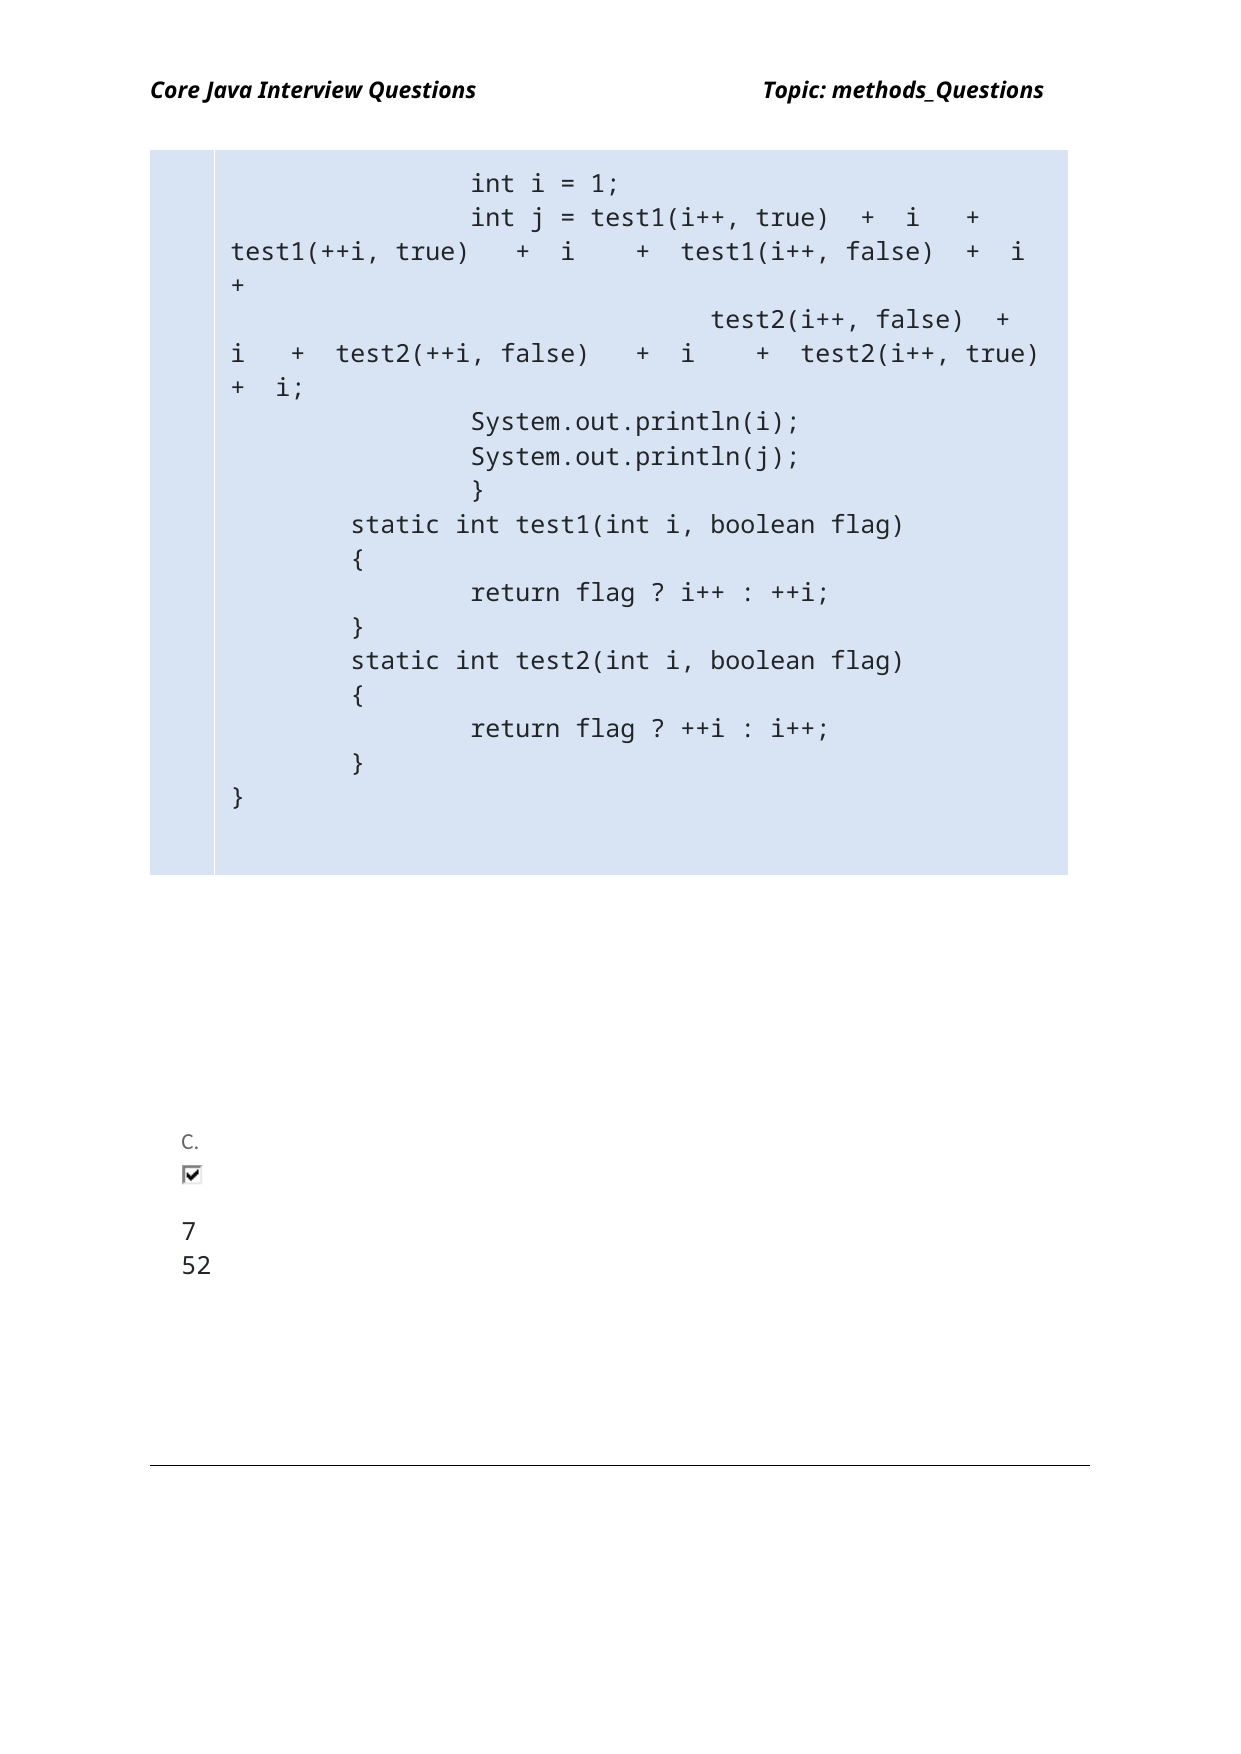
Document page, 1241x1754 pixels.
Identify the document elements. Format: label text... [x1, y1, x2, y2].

table_cell int i = 1; int j = test1(i++, true) + i + test1(++i, true) + i + test1(i++, false) + i + test2(i++, false) + i + test2(++i, false) + i + test2(i++, true) + i; System.out.println(i); System.out.println(j); } static int test1(int i, boolean flag) { return flag ? i++ : ++i; } static int test2(int i, boolean flag) { return flag ? ++i : i++; } } [215, 150, 1068, 875]
table_cell [150, 875, 1090, 1465]
table_header [181, 891, 213, 1012]
table_header [181, 1059, 242, 1127]
table_cell [1069, 150, 1090, 875]
table_header [181, 1384, 250, 1452]
table_cell [181, 1013, 213, 1059]
table_header C. 7 52 [181, 1127, 241, 1384]
table_cell [150, 150, 214, 875]
